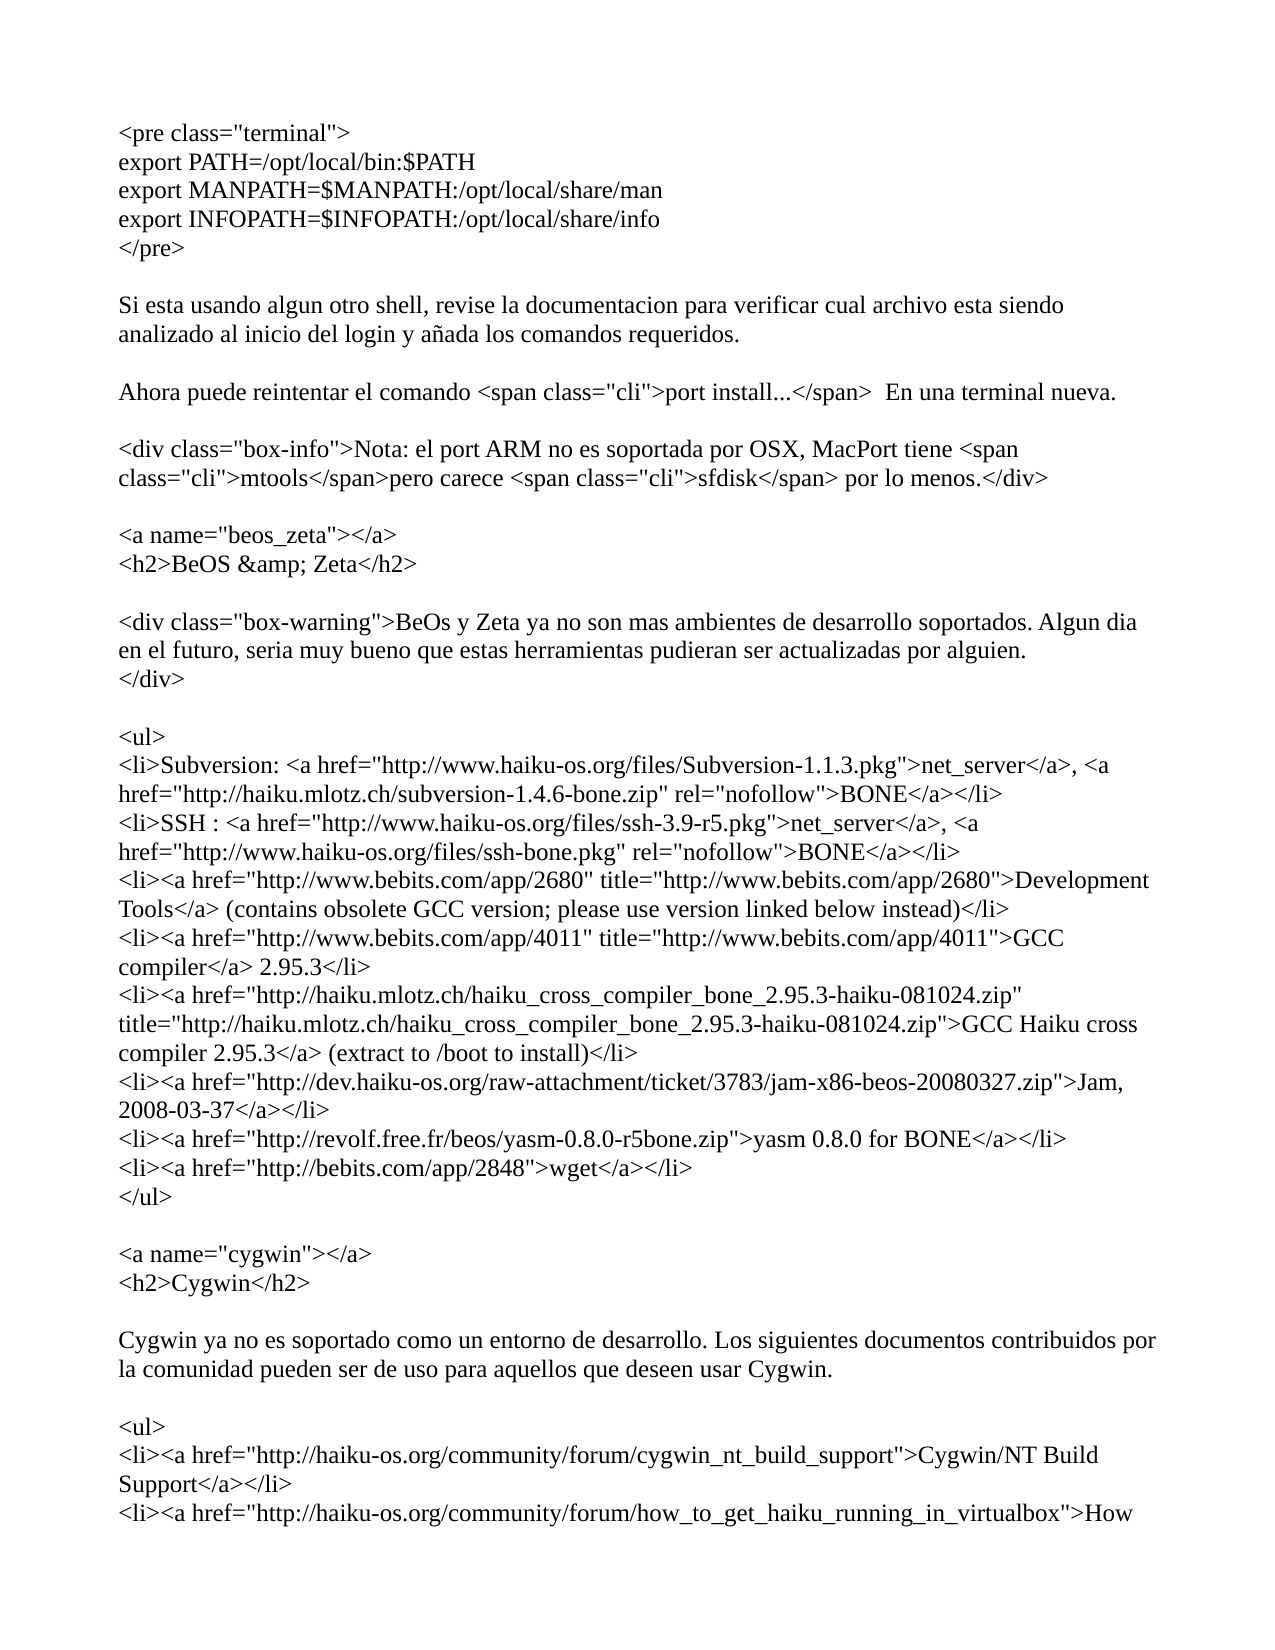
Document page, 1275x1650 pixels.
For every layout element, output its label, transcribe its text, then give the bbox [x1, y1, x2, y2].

text <li><a href="http://haiku.mlotz.ch/haiku_cross_compiler_bone_2.95.3-haiku-081024.zip" title="http://haiku.mlotz.ch/haiku_cross_compiler_bone_2.95.3-haiku-081024.zip">GCC Haiku cross compiler 2.95.3</a> (extract to /boot to install)</li> [118, 981, 1157, 1067]
text <li><a href="http://haiku-os.org/community/forum/cygwin_nt_build_support">Cygwin/NT Build Support</a></li> [118, 1441, 1157, 1498]
text <div class="box-warning">BeOs y Zeta ya no son mas ambientes de desarrollo soportados. Algun dia en el futuro, seria muy bueno que estas herramientas pudieran ser actualizadas por alguien. [118, 607, 1157, 664]
text <li><a href="http://www.bebits.com/app/4011" title="http://www.bebits.com/app/4011">GCC compiler</a> 2.95.3</li> [118, 923, 1157, 981]
text <li>Subversion: <a href="http://www.haiku-os.org/files/Subversion-1.1.3.pkg">net_server</a>, <a href="http://haiku.mlotz.ch/subversion-1.4.6-bone.zip" rel="nofollow">BONE</a></li> [118, 751, 1157, 808]
text export PATH=/opt/local/bin:$PATH [118, 147, 1157, 176]
text <h2>Cygwin</h2> [118, 1268, 1157, 1297]
text <li><a href="http://www.bebits.com/app/2680" title="http://www.bebits.com/app/2680">Development Tools</a> (contains obsolete GCC version; please use version linked below instead)</li> [118, 866, 1157, 923]
text Ahora puede reintentar el comando <span class="cli">port install...</span> En una terminal nueva. [118, 377, 1157, 406]
text <li><a href="http://bebits.com/app/2848">wget</a></li> [118, 1153, 1157, 1182]
text <a name="cygwin"></a> [118, 1239, 1157, 1268]
text Cygwin ya no es soportado como un entorno de desarrollo. Los siguientes documentos contribuidos por la comunidad pueden ser de uso para aquellos que deseen usar Cygwin. [118, 1326, 1157, 1383]
text <li><a href="http://haiku-os.org/community/forum/how_to_get_haiku_running_in_virtualbox">How [118, 1498, 1157, 1527]
text <ul> [118, 1412, 1157, 1441]
text <div class="box-info">Nota: el port ARM no es soportada por OSX, MacPort tiene <span class="cli">mtools</span>pero carece <span class="cli">sfdisk</span> por lo menos.</div> [118, 434, 1157, 492]
text <li><a href="http://dev.haiku-os.org/raw-attachment/ticket/3783/jam-x86-beos-20080327.zip">Jam, 2008-03-37</a></li> [118, 1067, 1157, 1124]
text <li>SSH : <a href="http://www.haiku-os.org/files/ssh-3.9-r5.pkg">net_server</a>, <a href="http://www.haiku-os.org/files/ssh-bone.pkg" rel="nofollow">BONE</a></li> [118, 808, 1157, 866]
text Si esta usando algun otro shell, revise la documentacion para verificar cual archivo esta siendo analizado al inicio del login y añada los comandos requeridos. [118, 291, 1157, 348]
text <h2>BeOS &amp; Zeta</h2> [118, 549, 1157, 578]
text <a name="beos_zeta"></a> [118, 521, 1157, 549]
text export INFOPATH=$INFOPATH:/opt/local/share/info [118, 204, 1157, 233]
text </pre> [118, 233, 1157, 262]
text </div> [118, 664, 1157, 693]
text <li><a href="http://revolf.free.fr/beos/yasm-0.8.0-r5bone.zip">yasm 0.8.0 for BONE</a></li> [118, 1124, 1157, 1153]
text <ul> [118, 722, 1157, 751]
text export MANPATH=$MANPATH:/opt/local/share/man [118, 176, 1157, 204]
text </ul> [118, 1182, 1157, 1211]
text <pre class="terminal"> [118, 118, 1157, 147]
